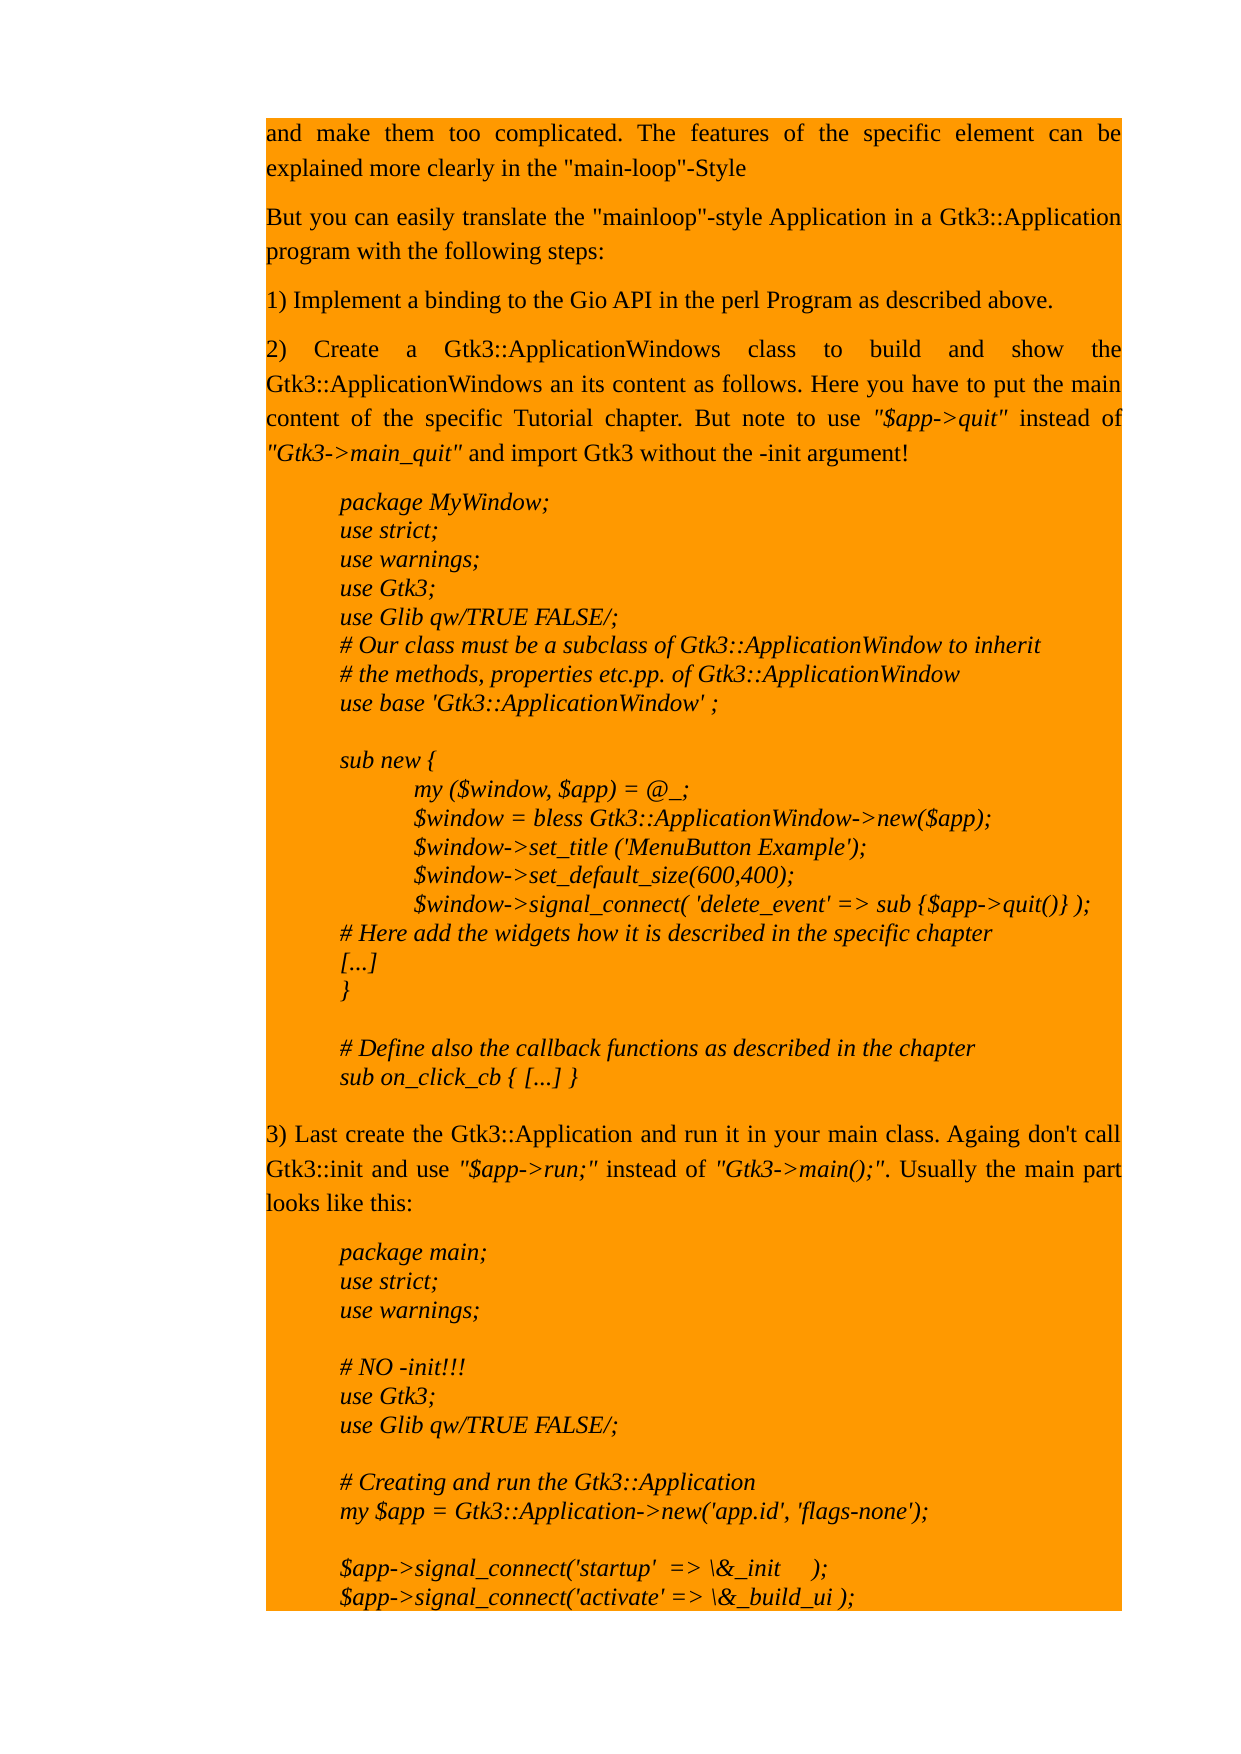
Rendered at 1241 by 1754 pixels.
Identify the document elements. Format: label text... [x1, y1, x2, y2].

text # NO -init!!! [266, 1352, 1122, 1381]
text sub on_click_cb { [...] } [266, 1062, 1122, 1091]
text use Gtk3; [266, 1381, 1122, 1410]
text 1) Implement a binding to the Gio API in the perl Program as described above. [266, 285, 1122, 314]
text $app->signal_connect('startup' => \&_init ); [266, 1553, 1122, 1582]
text and make them too complicated. The features of the specific element can be explained more clearly in the "main-loop"-Style [266, 118, 1122, 181]
text # Define also the callback functions as described in the chapter [266, 1033, 1122, 1062]
text my ($window, $app) = @_; [266, 774, 1122, 803]
text use strict; [266, 1266, 1122, 1295]
text use strict; [266, 516, 1122, 544]
text use Gtk3; [266, 573, 1122, 602]
text $window->set_default_size(600,400); [266, 861, 1122, 889]
text $window = bless Gtk3::ApplicationWindow->new($app); [266, 803, 1122, 832]
text } [266, 976, 1122, 1004]
text # the methods, properties etc.pp. of Gtk3::ApplicationWindow [266, 659, 1122, 688]
text $app->signal_connect('activate' => \&_build_ui ); [266, 1582, 1122, 1611]
text 2) Create a Gtk3::ApplicationWindows class to build and show the Gtk3::ApplicationWindows an its content as follows. Here you have to put the main content of the specific Tutorial chapter. But note to use "$app->quit" instead of "Gtk3->main_quit" and import Gtk3 without the -init argument! [266, 334, 1122, 466]
text $window->set_title ('MenuButton Example'); [266, 832, 1122, 861]
text But you can easily translate the "mainloop"-style Application in a Gtk3::Application program with the following steps: [266, 202, 1122, 265]
text 3) Last create the Gtk3::Application and run it in your main class. Againg don't call Gtk3::init and use "$app->run;" instead of "Gtk3->main();". Usually the main part looks like this: [266, 1119, 1122, 1217]
text use base 'Gtk3::ApplicationWindow' ; [266, 688, 1122, 717]
text use warnings; [266, 544, 1122, 573]
text package main; [266, 1237, 1122, 1266]
text $window->signal_connect( 'delete_event' => sub {$app->quit()} ); [266, 889, 1122, 918]
text use Glib qw/TRUE FALSE/; [266, 602, 1122, 631]
text # Our class must be a subclass of Gtk3::ApplicationWindow to inherit [266, 631, 1122, 659]
text use Glib qw/TRUE FALSE/; [266, 1410, 1122, 1438]
text my $app = Gtk3::Application->new('app.id', 'flags-none'); [266, 1496, 1122, 1525]
text # Creating and run the Gtk3::Application [266, 1467, 1122, 1496]
text use warnings; [266, 1295, 1122, 1323]
text package MyWindow; [266, 487, 1122, 516]
text # Here add the widgets how it is described in the specific chapter [266, 918, 1122, 947]
text sub new { [266, 746, 1122, 774]
text [...] [266, 947, 1122, 976]
